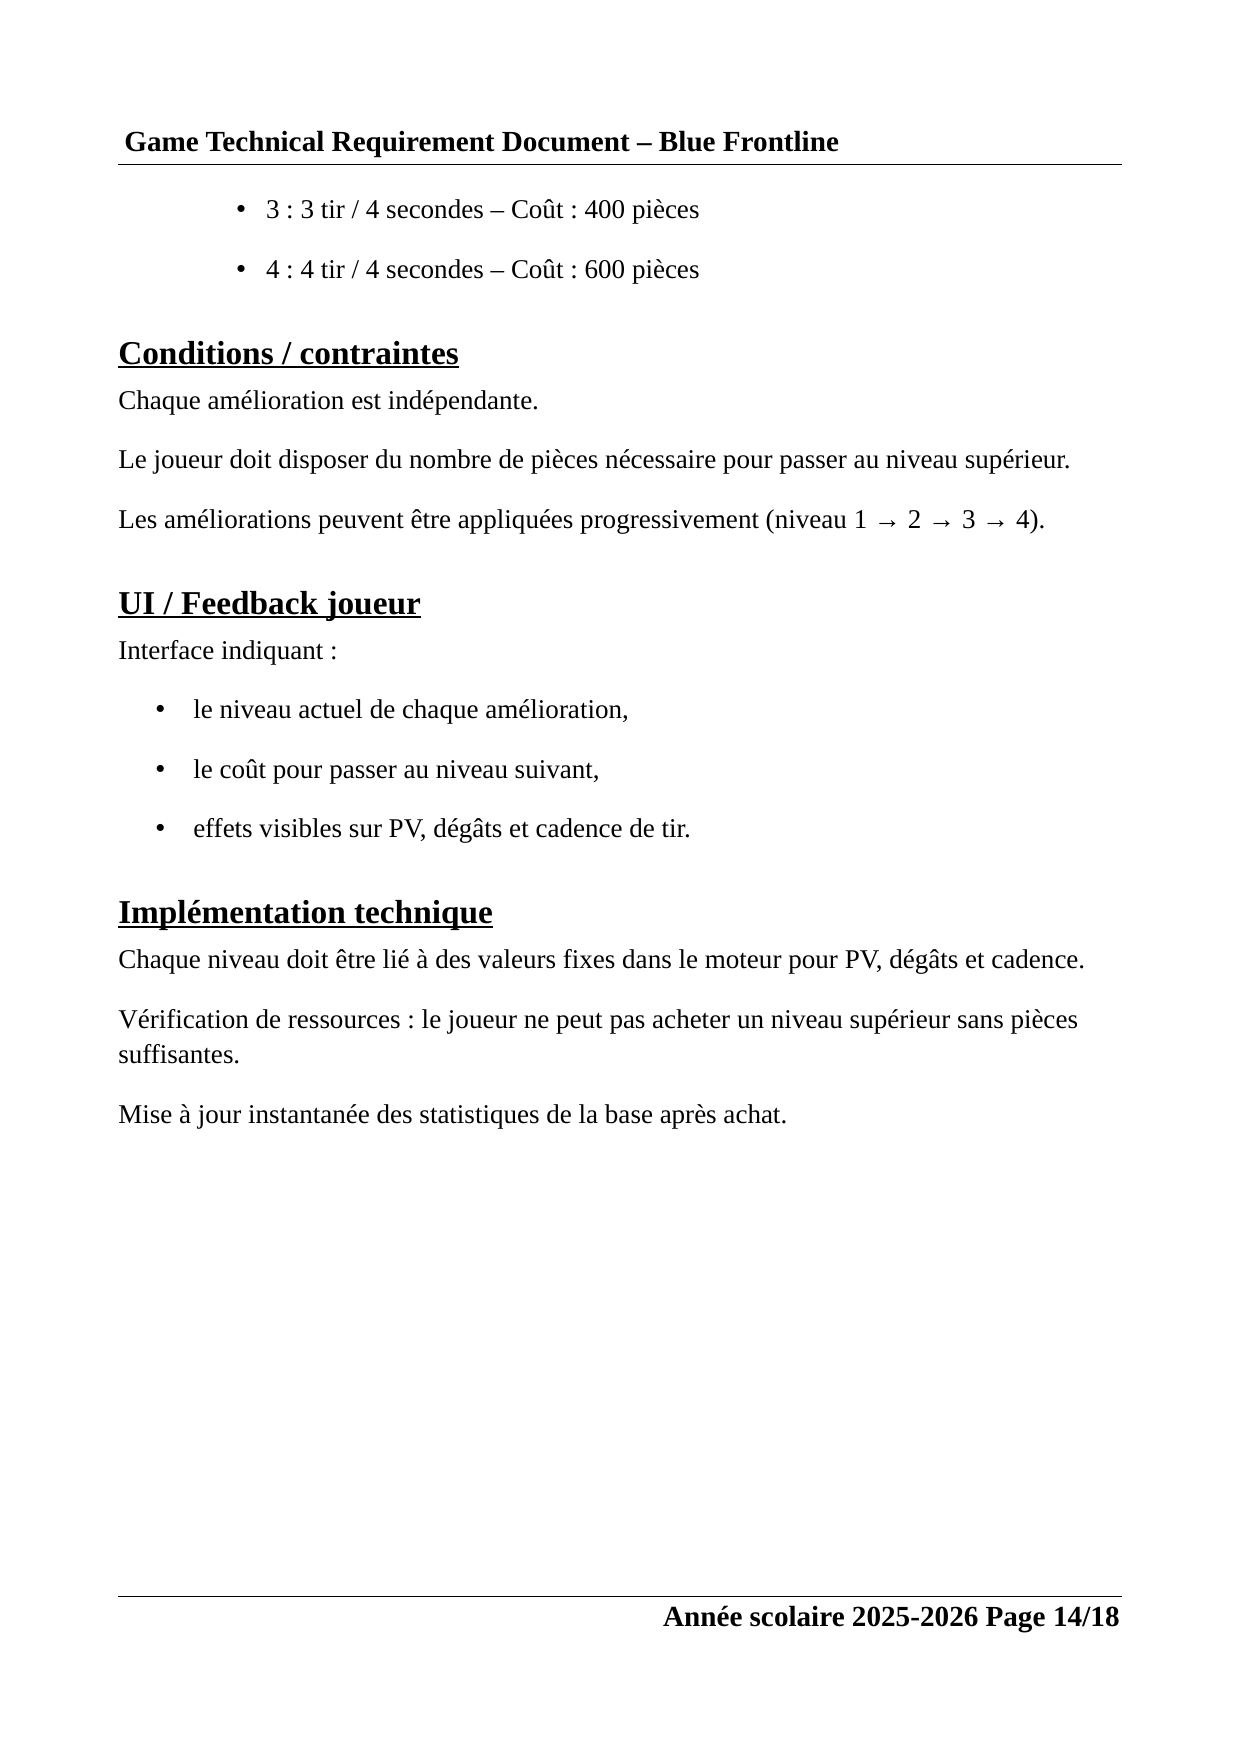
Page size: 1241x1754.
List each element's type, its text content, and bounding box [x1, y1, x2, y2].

text Mise à jour instantanée des statistiques de la base après achat. [118, 1098, 1122, 1129]
text Les améliorations peuvent être appliquées progressivement (niveau 1 → 2 → 3 → 4). [118, 503, 1122, 534]
subtitle UI / Feedback joueur [118, 583, 1122, 621]
list le niveau actuel de chaque amélioration, [156, 693, 1122, 724]
list le coût pour passer au niveau suivant, [156, 753, 1122, 784]
text Vérification de ressources : le joueur ne peut pas acheter un niveau supérieur sans pièces suffisantes. [118, 1003, 1122, 1070]
text Le joueur doit disposer du nombre de pièces nécessaire pour passer au niveau supérieur. [118, 443, 1122, 474]
list effets visibles sur PV, dégâts et cadence de tir. [156, 812, 1122, 843]
text Chaque amélioration est indépendante. [118, 384, 1122, 415]
text Chaque niveau doit être lié à des valeurs fixes dans le moteur pour PV, dégâts et cadence. [118, 943, 1122, 975]
subtitle Implémentation technique [118, 893, 1122, 931]
subtitle Conditions / contraintes [118, 333, 1122, 371]
list 4 : 4 tir / 4 secondes – Coût : 600 pièces [236, 253, 1122, 284]
list 3 : 3 tir / 4 secondes – Coût : 400 pièces [236, 193, 1122, 224]
text Interface indiquant : [118, 634, 1122, 665]
